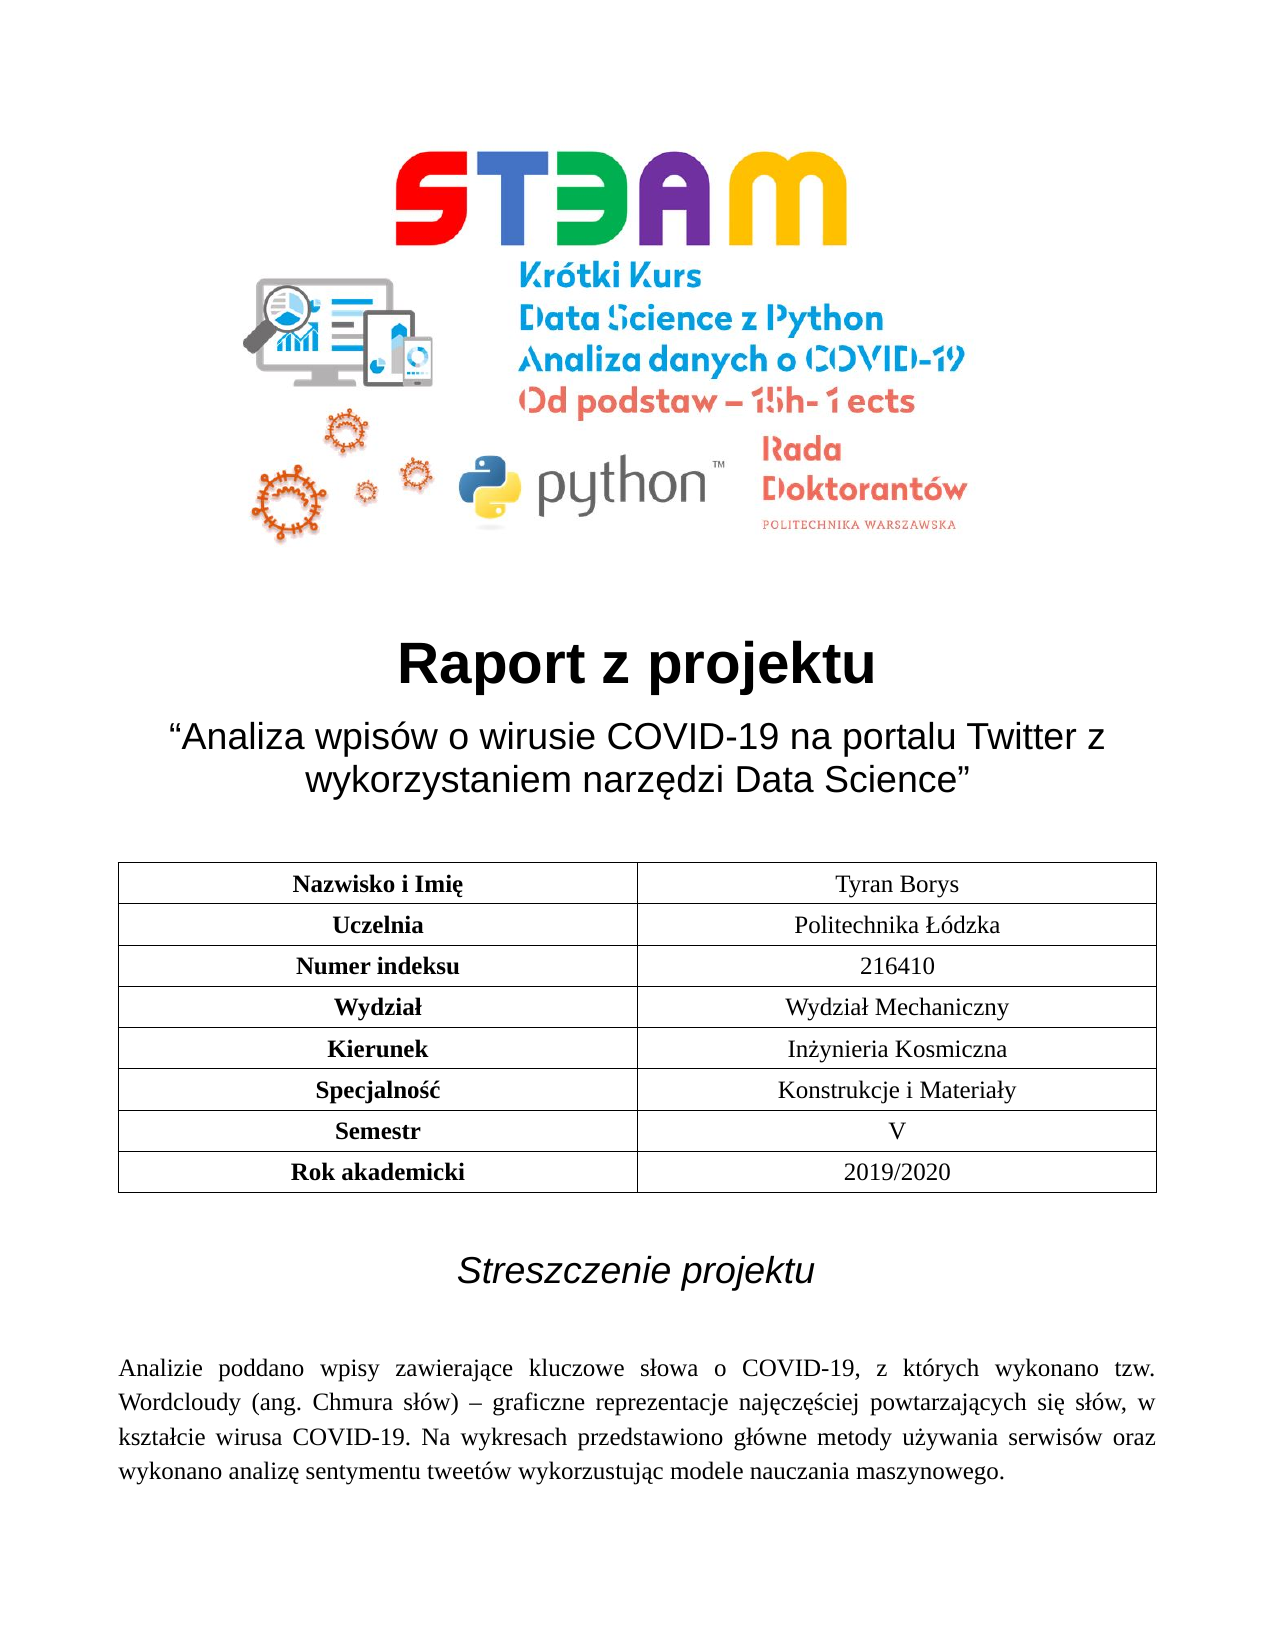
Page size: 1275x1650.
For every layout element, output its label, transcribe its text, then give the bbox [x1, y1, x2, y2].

table_cell Specjalność [119, 1069, 637, 1109]
text Analizie poddano wpisy zawierające kluczowe słowa o COVID-19, z których wykonano tzw. Wordcloudy (ang. Chmura słów) – graficzne reprezentacje najęczęściej powtarzających się słów, w kształcie wirusa COVID-19. Na wykresach przedstawiono główne metody używania serwisów oraz wykonano analizę sentymentu tweetów wykorzustując modele nauczania maszynowego. [118, 1353, 1157, 1485]
table_cell Numer indeksu [119, 946, 637, 986]
table_cell Uczelnia [119, 904, 637, 944]
table_cell Inżynieria Kosmiczna [638, 1028, 1156, 1068]
table_cell V [638, 1111, 1156, 1151]
title Raport z projektu [118, 628, 1157, 695]
table_cell 216410 [638, 946, 1156, 986]
table_cell 2019/2020 [638, 1152, 1156, 1192]
table_cell Semestr [119, 1111, 637, 1151]
subtitle Streszczenie projektu [118, 1248, 1157, 1291]
table_cell Kierunek [119, 1028, 637, 1068]
table_header Tyran Borys [638, 863, 1156, 903]
table_cell Konstrukcje i Materiały [638, 1069, 1156, 1109]
table_cell Politechnika Łódzka [638, 904, 1156, 944]
table_cell Rok akademicki [119, 1152, 637, 1192]
picture [118, 140, 1157, 549]
table_cell Wydział Mechaniczny [638, 987, 1156, 1027]
table_header Nazwisko i Imię [119, 863, 637, 903]
subtitle “Analiza wpisów o wirusie COVID-19 na portalu Twitter z wykorzystaniem narzędzi Data Science” [118, 714, 1157, 800]
table_cell Wydział [119, 987, 637, 1027]
